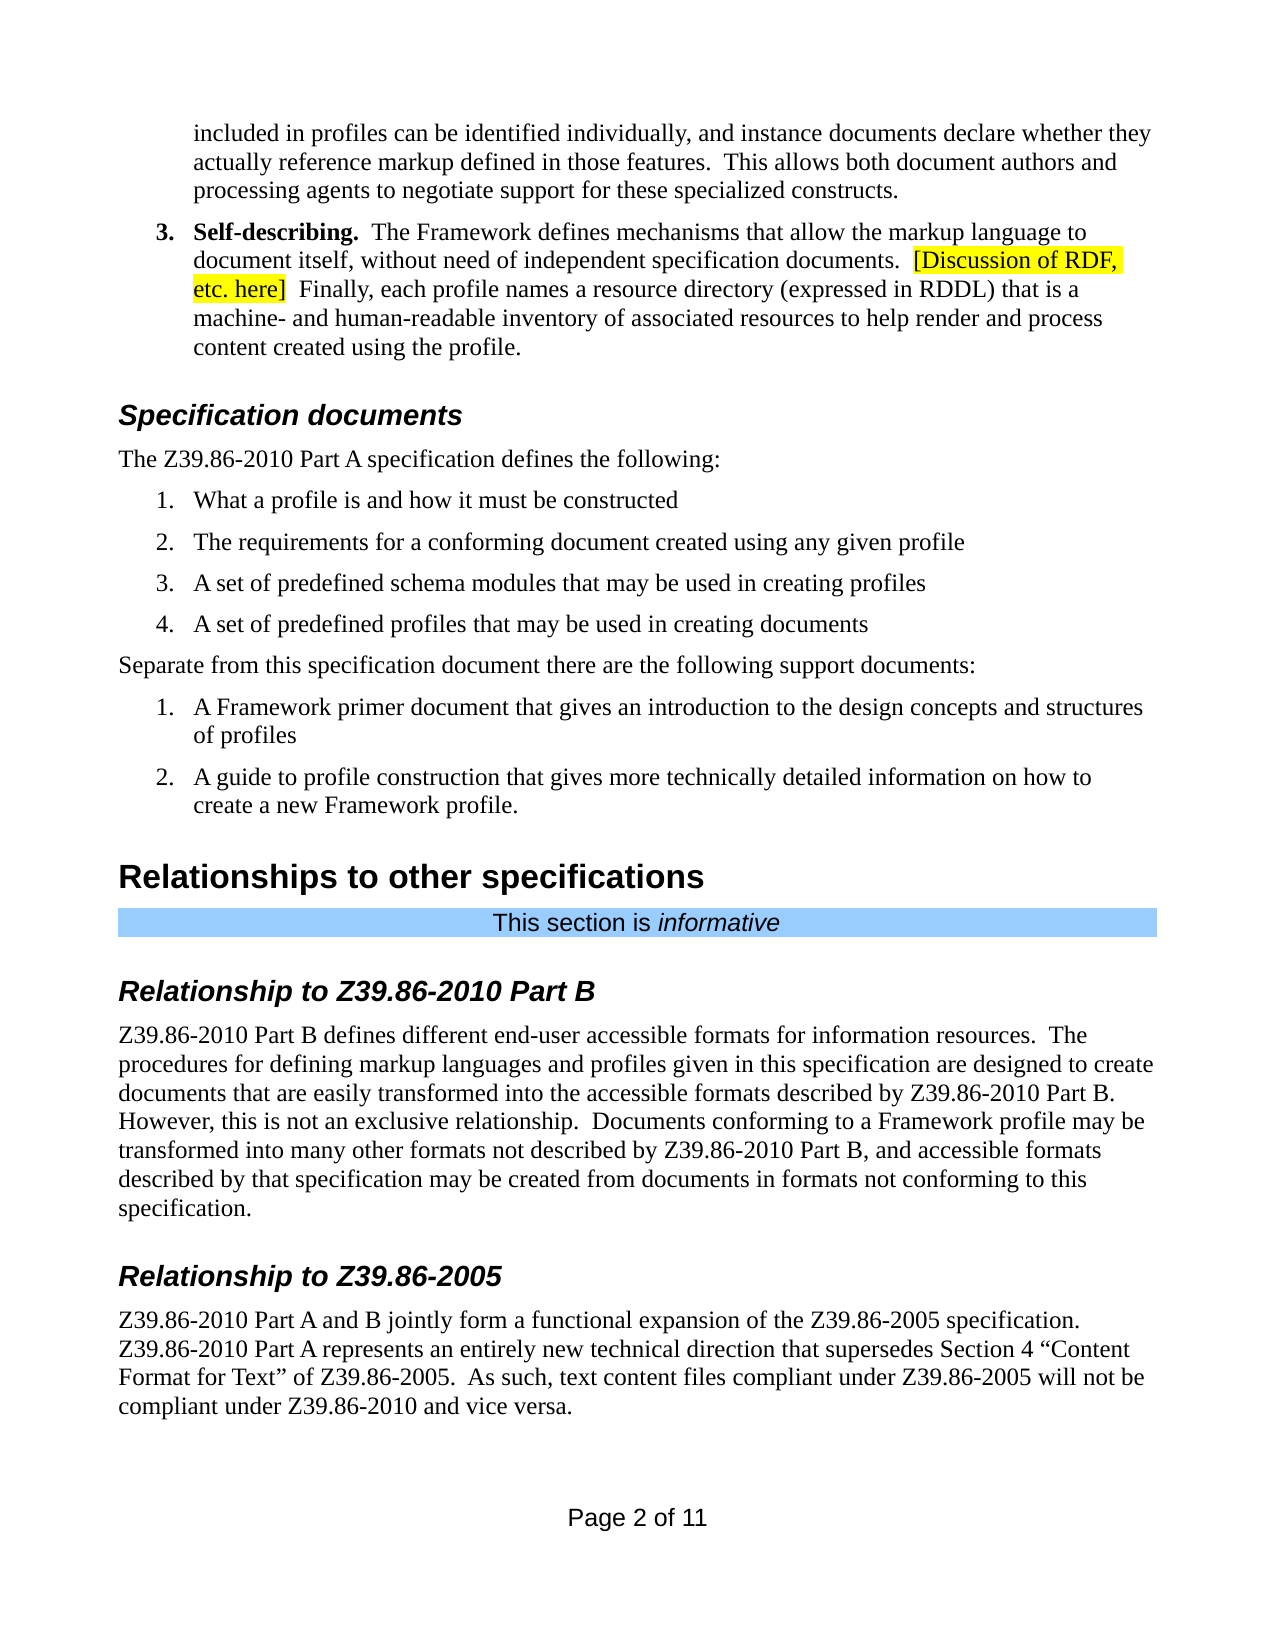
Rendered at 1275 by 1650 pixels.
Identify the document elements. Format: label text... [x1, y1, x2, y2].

list What a profile is and how it must be constructed [156, 485, 1157, 514]
text This section is informative [118, 908, 1157, 937]
text Separate from this specification document there are the following support documents: [118, 650, 1157, 679]
text Z39.86-2010 Part A and B jointly form a functional expansion of the Z39.86-2005 specification. Z39.86-2010 Part A represents an entirely new technical direction that supersedes Section 4 “Content Format for Text” of Z39.86-2005. As such, text content files compliant under Z39.86-2005 will not be compliant under Z39.86-2010 and vice versa. [118, 1305, 1157, 1420]
subtitle Relationship to Z39.86-2010 Part B [118, 974, 1157, 1008]
list A guide to profile construction that gives more technically detailed information on how to create a new Framework profile. [156, 762, 1157, 819]
subtitle Relationship to Z39.86-2005 [118, 1259, 1157, 1292]
subtitle Specification documents [118, 398, 1157, 432]
text The Z39.86-2010 Part A specification defines the following: [118, 444, 1157, 473]
list included in profiles can be identified individually, and instance documents declare whether they actually reference markup defined in those features. This allows both document authors and processing agents to negotiate support for these specialized constructs. [156, 118, 1157, 204]
subtitle Relationships to other specifications [118, 857, 1157, 895]
text Z39.86-2010 Part B defines different end-user accessible formats for information resources. The procedures for defining markup languages and profiles given in this specification are designed to create documents that are easily transformed into the accessible formats described by Z39.86-2010 Part B. However, this is not an exclusive relationship. Documents conforming to a Framework profile may be transformed into many other formats not described by Z39.86-2010 Part B, and accessible formats described by that specification may be created from documents in formats not conforming to this specification. [118, 1020, 1157, 1221]
list The requirements for a conforming document created using any given profile [156, 527, 1157, 555]
list A set of predefined profiles that may be used in creating documents [156, 609, 1157, 638]
list Self-describing. The Framework defines mechanisms that allow the markup language to document itself, without need of independent specification documents. [Discussion of RDF, etc. here] Finally, each profile names a resource directory (expressed in RDDL) that is a machine- and human-readable inventory of associated resources to help render and process content created using the profile. [156, 217, 1157, 361]
list A set of predefined schema modules that may be used in creating profiles [156, 568, 1157, 597]
list A Framework primer document that gives an introduction to the design concepts and structures of profiles [156, 692, 1157, 749]
